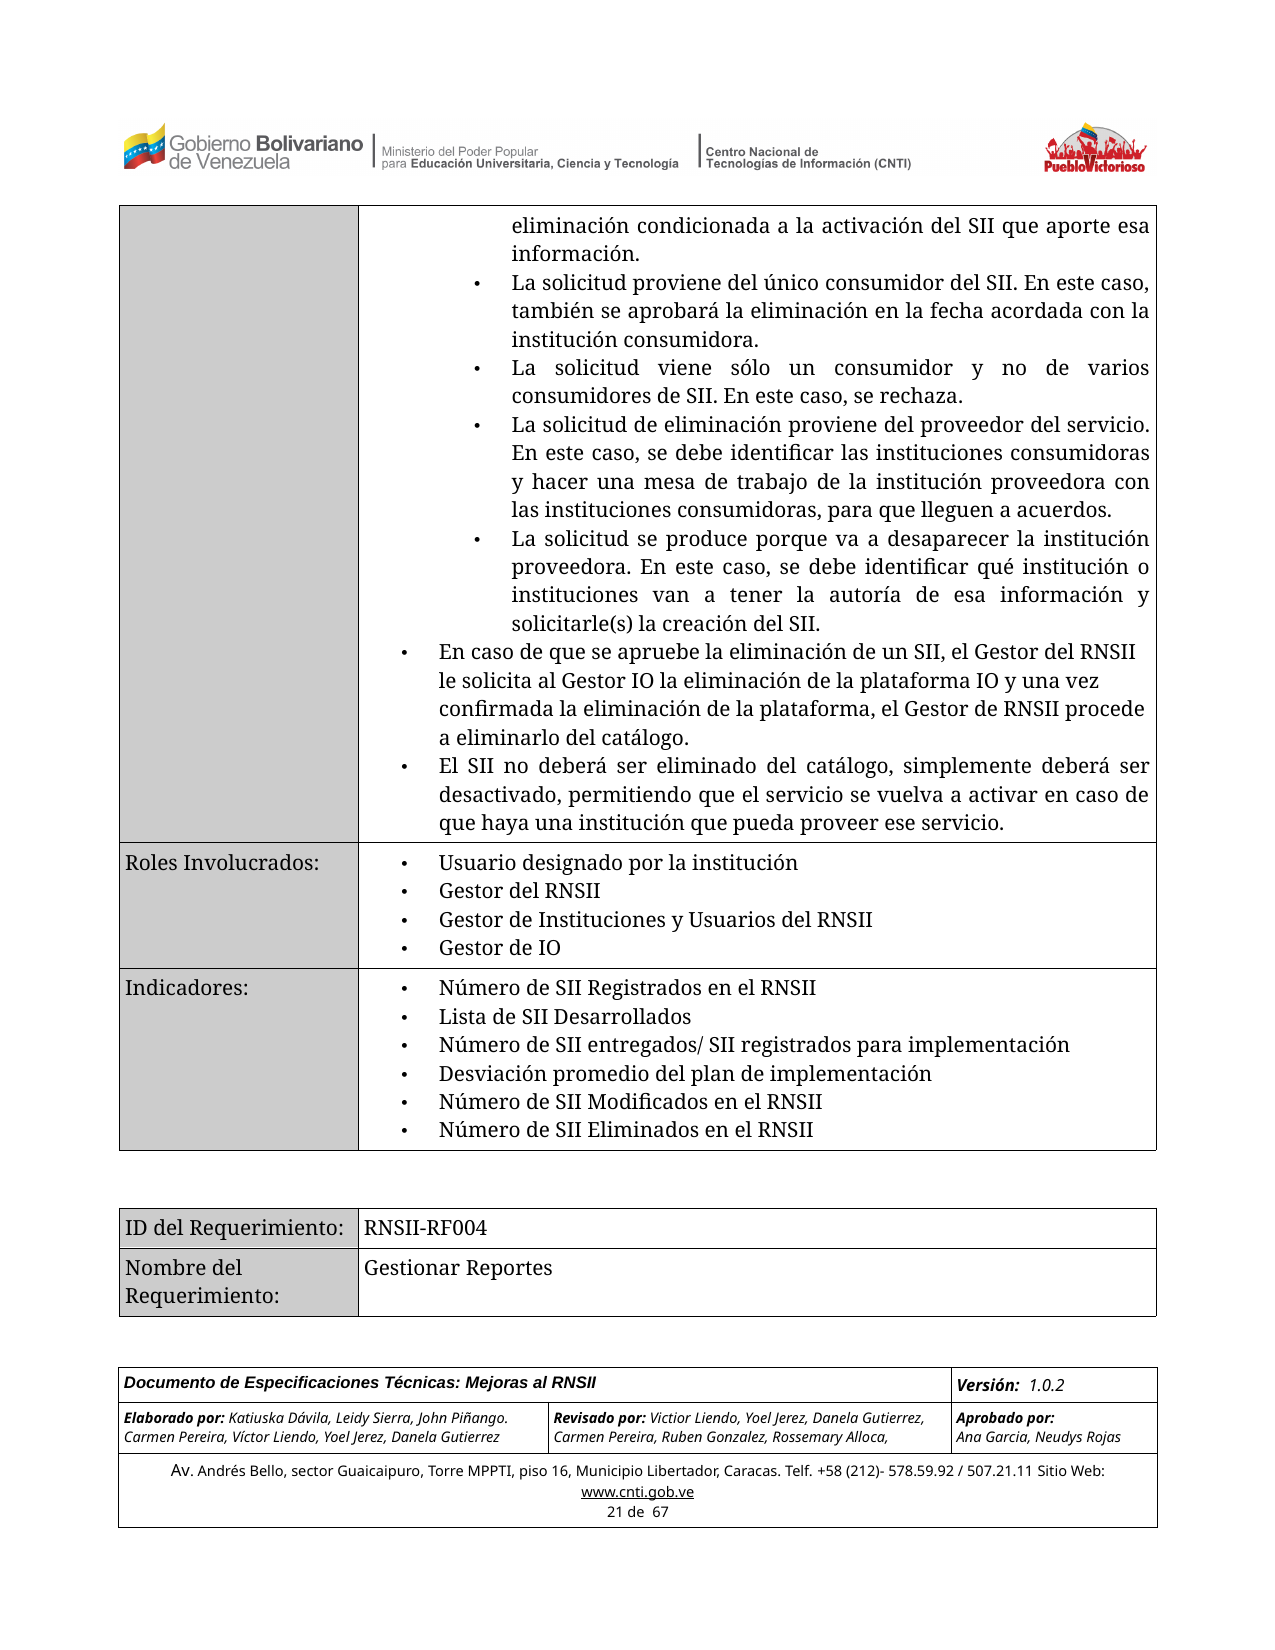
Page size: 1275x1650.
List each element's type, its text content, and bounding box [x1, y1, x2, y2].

table_cell Gestionar Reportes [359, 1249, 1156, 1316]
picture [118, 118, 1157, 176]
table_cell Usuario designado por la institución Gestor del RNSII Gestor de Instituciones y Usuarios del RNSII Gestor de IO [359, 843, 1156, 968]
table_header ID del Requerimiento: [120, 1209, 358, 1247]
table_cell Número de SII Registrados en el RNSII Lista de SII Desarrollados Número de SII entregados/ SII registrados para implementación Desviación promedio del plan de implementación Número de SII Modificados en el RNSII Número de SII Eliminados en el RNSII [359, 969, 1156, 1150]
table_cell Nombre del Requerimiento: [120, 1249, 358, 1316]
table_cell [120, 206, 358, 842]
table_header RNSII-RF004 [359, 1209, 1156, 1247]
table_cell Roles Involucrados: [120, 843, 358, 968]
table_cell Indicadores: [120, 969, 358, 1150]
table_cell Al momento de realizar la solicitud de Registro, modificación o eliminación de un SII, el sistema deberá emitir notificaciones vía correo electrónico a: atencion@cnti.gob.ve, y a los correos asignados al (los) Gestor del RNSII y al (los) Gestor de Instituciones y Usuarios del RNSII Los SII a registrar pueden estar desarrollado o en desarrollo. En caso que el SII esté en desarrollo se debe adjuntar el plan de Implementación del SII. El Gestor de Instituciones y Usuarios del RNSII al tener el plan de implementación, deberá registrar la fecha de éste en el Sistema para posteriormente hacer seguimiento del caso. El Operador de IO también puede ofrecer SII, los cuales serán desarrollados agrupando datos de autoría de una o varias instituciones que se encuentren en la plataforma de IO. En este caso, el Operador de IO será tratado como una institución más. Si la institución no ha enviado el plan de implementación del SII, el Gestor de Instituciones y Usuarios del RNSII deberá solicitarlo mediante un correo electrónico. La Institución tendrá un plazo máximo de 3 actualizaciones del Plan de Implementación del SII, una vez superado éste, el sistema deberá emitir una alerta de notificación al Gestor de Instituciones y Usuarios del RNSII para que proceda a reunirse con el responsable del SII de la institución y tomen acciones para asegurar la entrega del servicio. Es necesario que la institución fundamente formalmente las razones por la cuales desea modificar o eliminar el SII de manera que sea notificado al (los) Gestor del RNSII. Se podrán modificar cualquiera de los datos registrados en el SII. Se debe actualizar el acuerdo a suscribir cada vez que se modifique un SII. Cuando se solicite la eliminación de un servicio, el Gestor del RNSII deberá evaluar lo siguiente: El SII es provisional y se va a activar otro que brinde la misma información, a corto plazo. En este caso, se aprobará la eliminación condicionada a la activación del SII que aporte esa información. La solicitud proviene del único consumidor del SII. En este caso, también se aprobará la eliminación en la fecha acordada con la institución consumidora. La solicitud viene sólo un consumidor y no de varios consumidores de SII. En este caso, se rechaza. La solicitud de eliminación proviene del proveedor del servicio. En este caso, se debe identificar las instituciones consumidoras y hacer una mesa de trabajo de la institución proveedora con las instituciones consumidoras, para que lleguen a acuerdos. La solicitud se produce porque va a desaparecer la institución proveedora. En este caso, se debe identificar qué institución o instituciones van a tener la autoría de esa información y solicitarle(s) la creación del SII. En caso de que se apruebe la eliminación de un SII, el Gestor del RNSII le solicita al Gestor IO la eliminación de la plataforma IO y una vez confirmada la eliminación de la plataforma, el Gestor de RNSII procede a eliminarlo del catálogo. El SII no deberá ser eliminado del catálogo, simplemente deberá ser desactivado, permitiendo que el servicio se vuelva a activar en caso de que haya una institución que pueda proveer ese servicio. [359, 206, 1156, 842]
